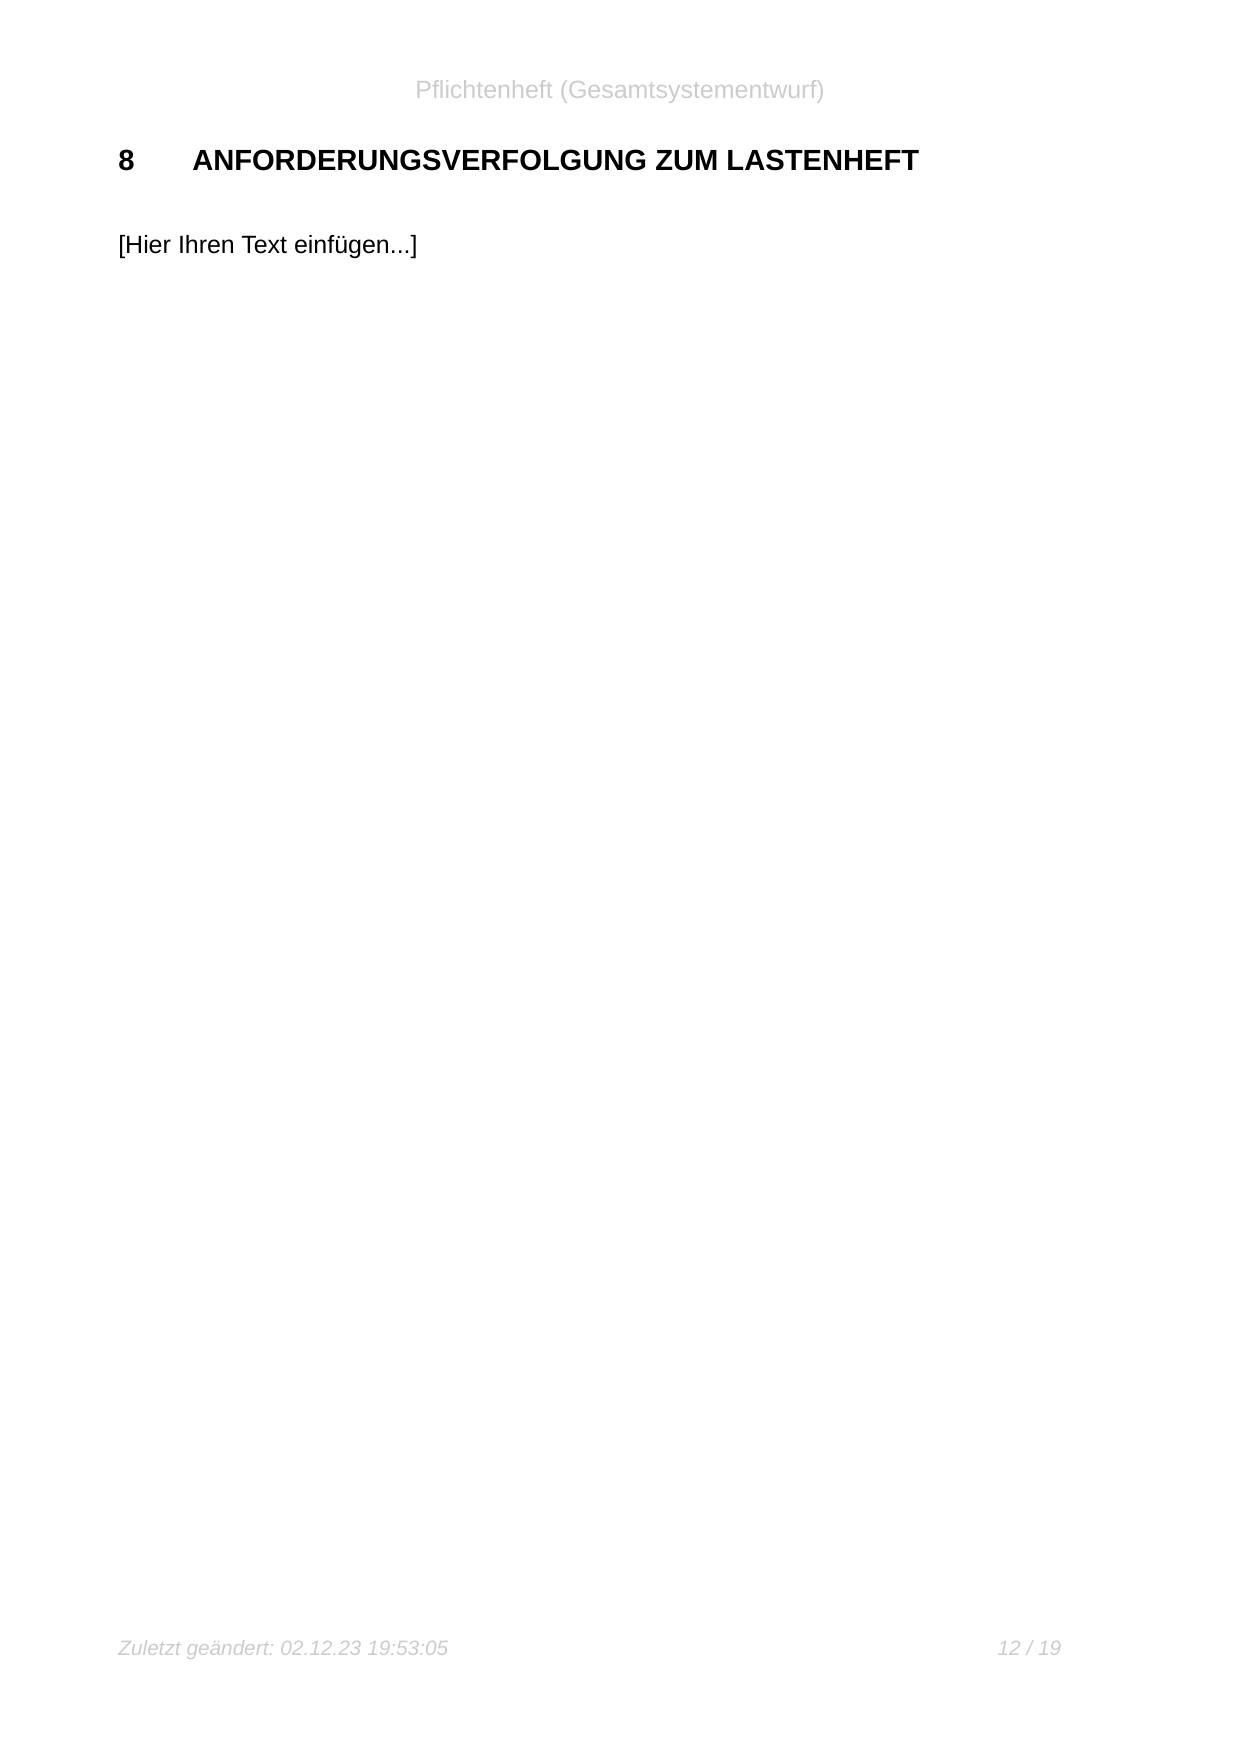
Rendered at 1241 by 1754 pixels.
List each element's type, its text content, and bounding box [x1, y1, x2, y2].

text [Hier Ihren Text einfügen...] [118, 230, 1122, 259]
subtitle Anforderungsverfolgung zum Lastenheft [118, 143, 1122, 177]
